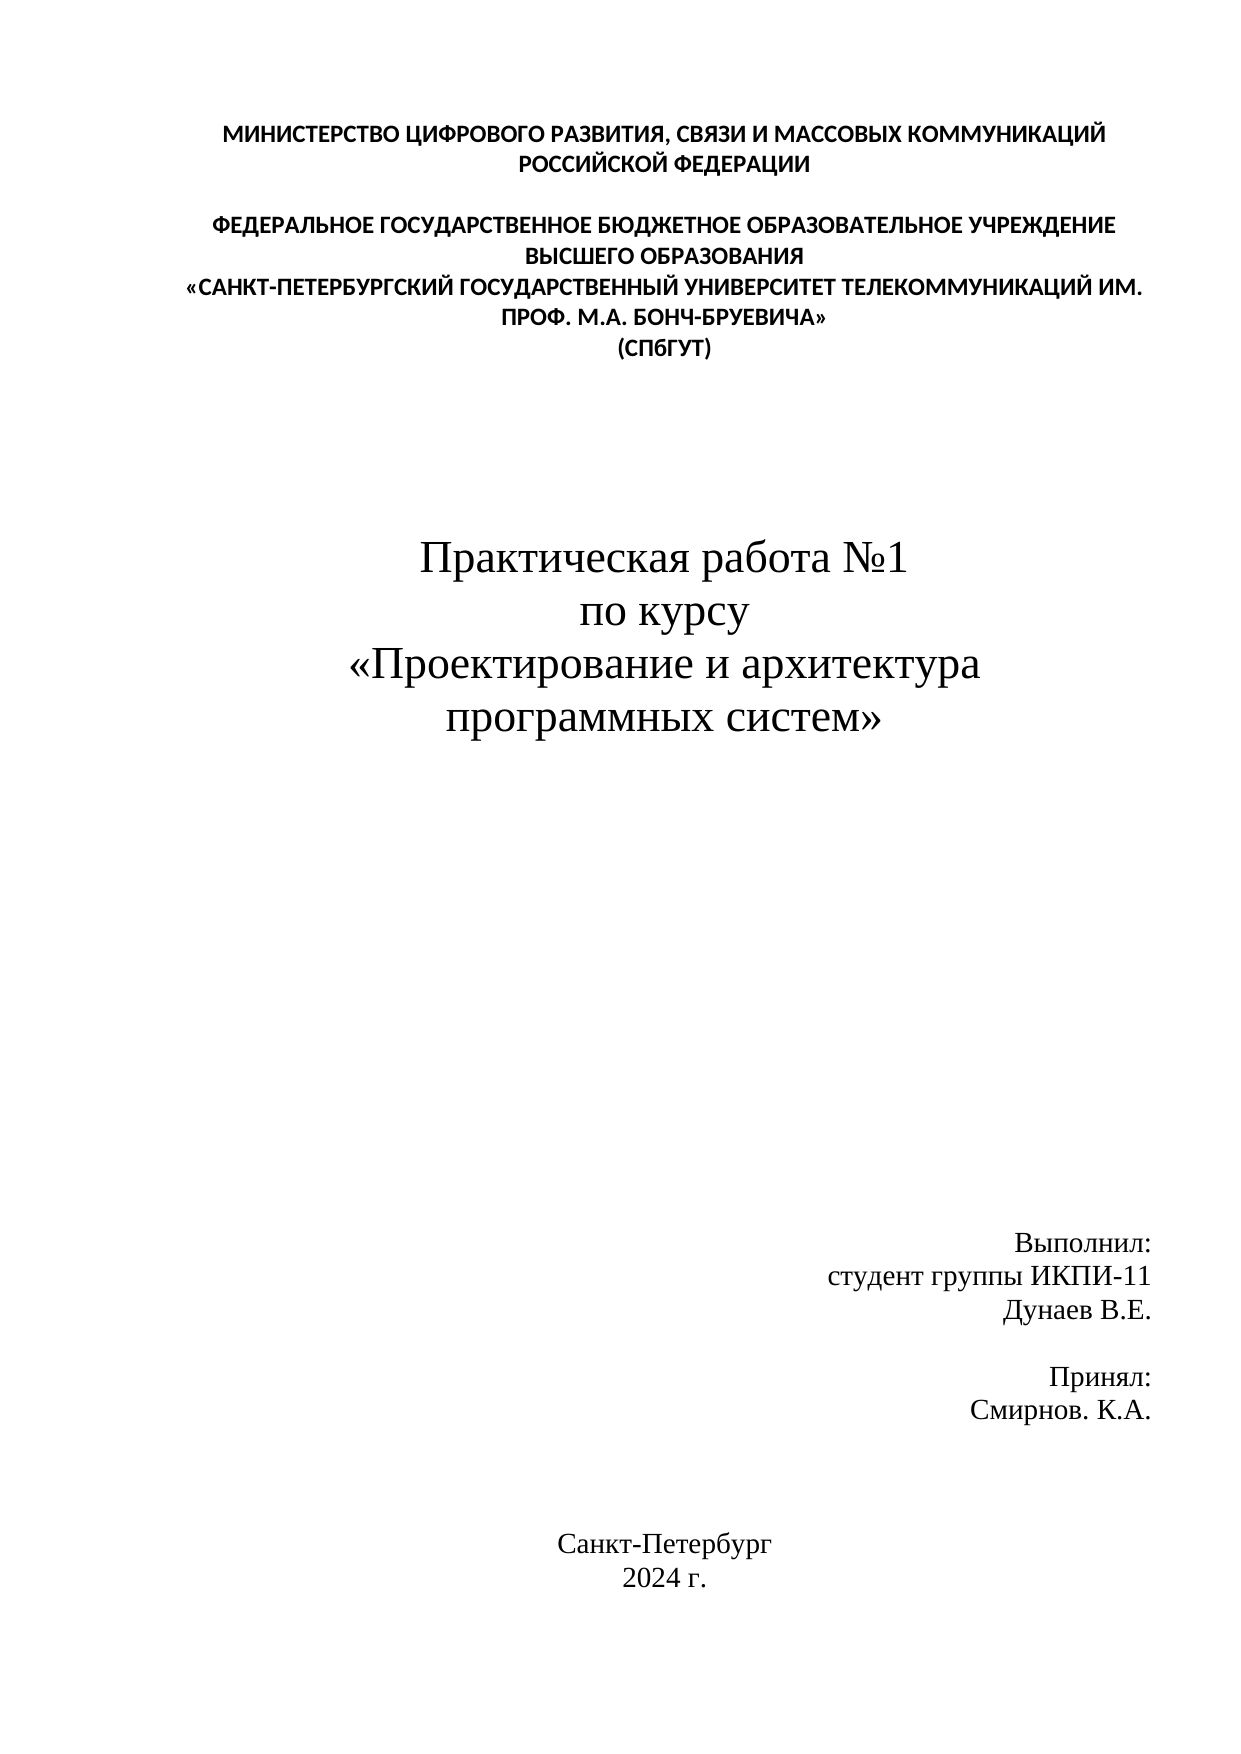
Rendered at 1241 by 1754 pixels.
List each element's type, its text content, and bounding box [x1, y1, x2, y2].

text Санкт-Петербург [177, 1527, 1152, 1560]
text Смирнов. К.А. [177, 1392, 1152, 1426]
text Практическая работа №1 [177, 530, 1152, 583]
text «Проектирование и архитектура [177, 635, 1152, 688]
text (СПбГУТ) [177, 332, 1152, 362]
text ФЕДЕРАЛЬНОЕ ГОСУДАРСТВЕННОЕ БЮДЖЕТНОЕ ОБРАЗОВАТЕЛЬНОЕ УЧРЕЖДЕНИЕ ВЫСШЕГО ОБРАЗОВАНИЯ [177, 210, 1152, 271]
text «САНКТ-ПЕТЕРБУРГСКИЙ ГОСУДАРСТВЕННЫЙ УНИВЕРСИТЕТ ТЕЛЕКОММУНИКАЦИЙ ИМ. ПРОФ. М.А. БОНЧ-БРУЕВИЧА» [177, 271, 1152, 332]
text программных систем» [177, 688, 1152, 741]
text Дунаев В.Е. [177, 1292, 1152, 1325]
text студент группы ИКПИ-11 [177, 1258, 1152, 1292]
text Принял: [177, 1359, 1152, 1392]
text Выполнил: [177, 1225, 1152, 1258]
text 2024 г. [177, 1560, 1152, 1594]
text МИНИСТЕРСТВО ЦИФРОВОГО РАЗВИТИЯ, СВЯЗИ И МАССОВЫХ КОММУНИКАЦИЙ РОССИЙСКОЙ ФЕДЕРАЦИИ [177, 118, 1152, 179]
text по курсу [177, 583, 1152, 635]
